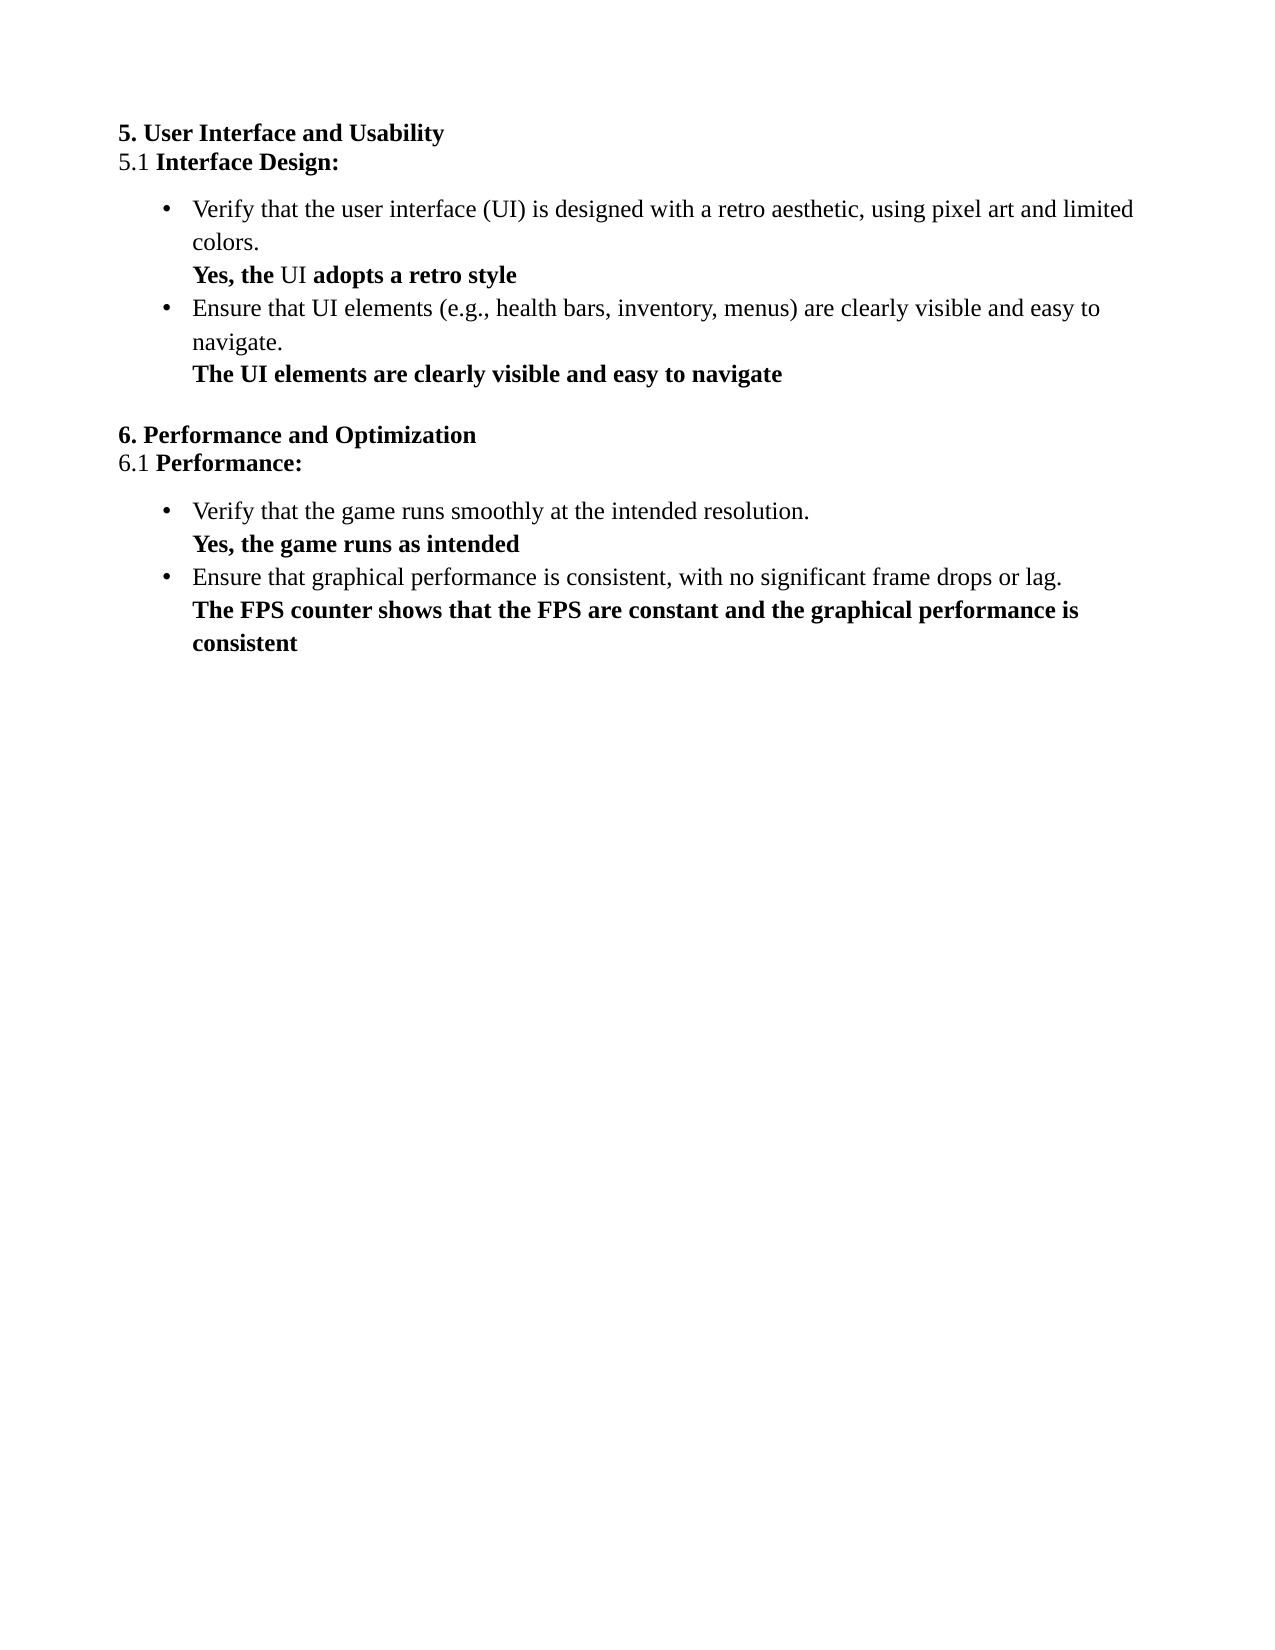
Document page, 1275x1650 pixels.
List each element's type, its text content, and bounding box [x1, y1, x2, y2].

list Verify that the game runs smoothly at the intended resolution. Yes, the game runs as intended [162, 496, 1157, 558]
subtitle 5. User Interface and Usability [118, 118, 1157, 147]
text 5.1 Interface Design: [118, 147, 1157, 176]
list Verify that the user interface (UI) is designed with a retro aesthetic, using pixel art and limited colors. Yes, the UI adopts a retro style [162, 194, 1157, 289]
text 6.1 Performance: [118, 448, 1157, 477]
subtitle 6. Performance and Optimization [118, 420, 1157, 448]
list Ensure that UI elements (e.g., health bars, inventory, menus) are clearly visible and easy to navigate. The UI elements are clearly visible and easy to navigate [162, 293, 1157, 388]
list Ensure that graphical performance is consistent, with no significant frame drops or lag. The FPS counter shows that the FPS are constant and the graphical performance is consistent [162, 562, 1157, 690]
